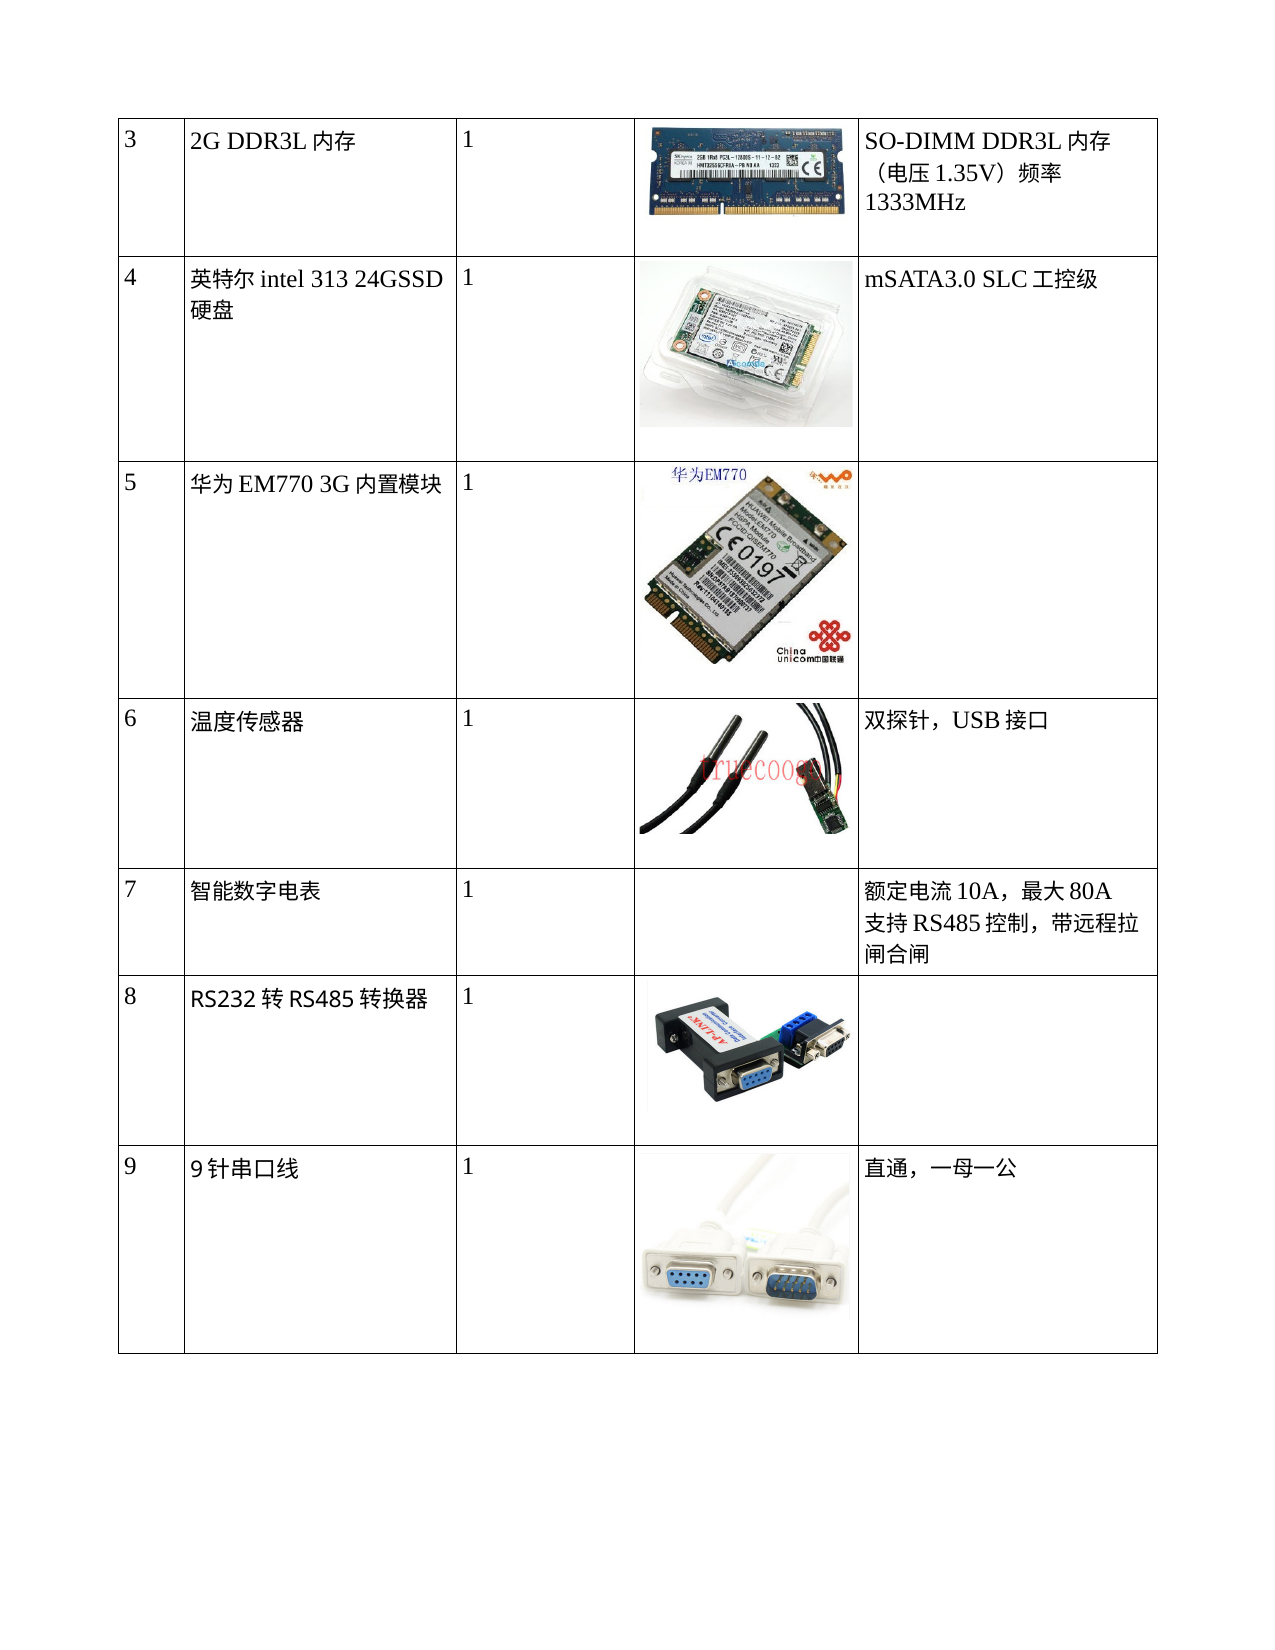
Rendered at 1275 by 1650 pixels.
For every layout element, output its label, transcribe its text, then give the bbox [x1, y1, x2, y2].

table_cell 额定电流10A，最大80A 支持RS485控制，带远程拉闸合闸 [859, 869, 1157, 975]
table_cell 8 [119, 976, 184, 1145]
table_cell 6 [119, 699, 184, 868]
table_cell RS232转RS485转换器 [185, 976, 456, 1145]
picture [639, 1151, 853, 1319]
table_cell 9针串口线 [185, 1146, 456, 1353]
table_cell 5 [119, 462, 184, 698]
table_cell [635, 462, 858, 698]
table_cell 3 [119, 119, 184, 256]
table_cell mSATA3.0 SLC工控级 [859, 257, 1157, 461]
picture [639, 466, 853, 664]
picture [639, 123, 853, 222]
table_cell 1 [457, 976, 634, 1145]
table_cell 1 [457, 1146, 634, 1353]
table_cell 直通，一母一公 [859, 1146, 1157, 1353]
table_cell [635, 869, 858, 975]
table_cell [859, 462, 1157, 698]
picture [639, 261, 853, 427]
table_cell 4 [119, 257, 184, 461]
table_cell 7 [119, 869, 184, 975]
table_cell 1 [457, 257, 634, 461]
table_cell 华为EM770 3G内置模块 [185, 462, 456, 698]
table_cell SO-DIMM DDR3L内存（电压1.35V）频率1333MHz [859, 119, 1157, 256]
table_cell 双探针，USB接口 [859, 699, 1157, 868]
table_cell 智能数字电表 [185, 869, 456, 975]
table_cell [635, 119, 858, 256]
table_cell 1 [457, 869, 634, 975]
table_cell 温度传感器 [185, 699, 456, 868]
table_cell [635, 699, 858, 703]
table_cell [635, 1146, 858, 1353]
table_cell 英特尔intel 313 24GSSD 硬盘 [185, 257, 456, 461]
table_cell 2G DDR3L 内存 [185, 119, 456, 256]
table_cell [635, 257, 858, 461]
table_cell [635, 704, 858, 868]
table_cell 1 [457, 119, 634, 256]
table_cell 9 [119, 1146, 184, 1353]
table_cell [635, 976, 858, 1145]
table_cell 1 [457, 462, 634, 698]
table_cell [859, 976, 1157, 1145]
table_cell 1 [457, 699, 634, 868]
picture [639, 980, 853, 1111]
picture [639, 703, 853, 834]
